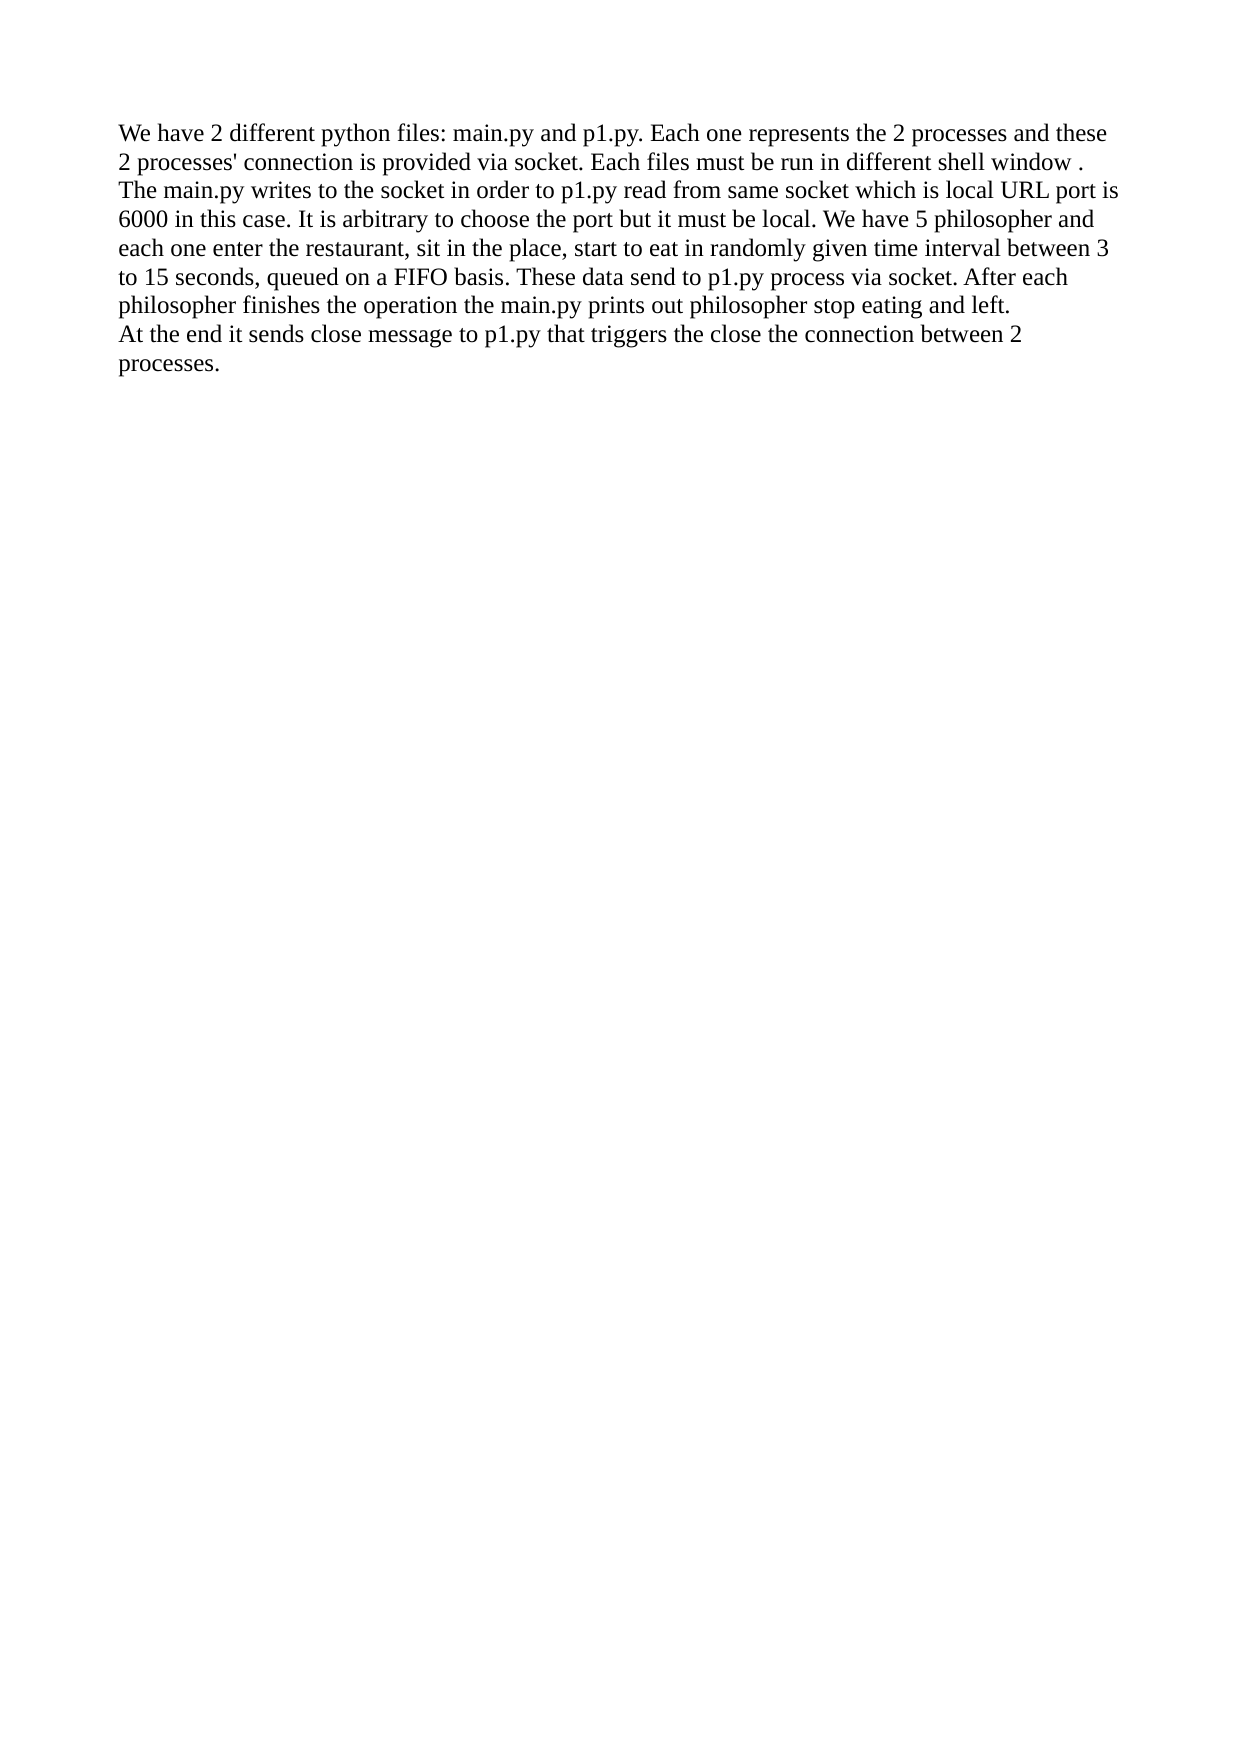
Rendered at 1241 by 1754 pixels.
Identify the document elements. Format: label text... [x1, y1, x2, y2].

text We have 2 different python files: main.py and p1.py. Each one represents the 2 processes and these 2 processes' connection is provided via socket. Each files must be run in different shell window . The main.py writes to the socket in order to p1.py read from same socket which is local URL port is 6000 in this case. It is arbitrary to choose the port but it must be local. We have 5 philosopher and each one enter the restaurant, sit in the place, start to eat in randomly given time interval between 3 to 15 seconds, queued on a FIFO basis. These data send to p1.py process via socket. After each philosopher finishes the operation the main.py prints out philosopher stop eating and left. [118, 118, 1122, 319]
text At the end it sends close message to p1.py that triggers the close the connection between 2 processes. [118, 319, 1122, 377]
